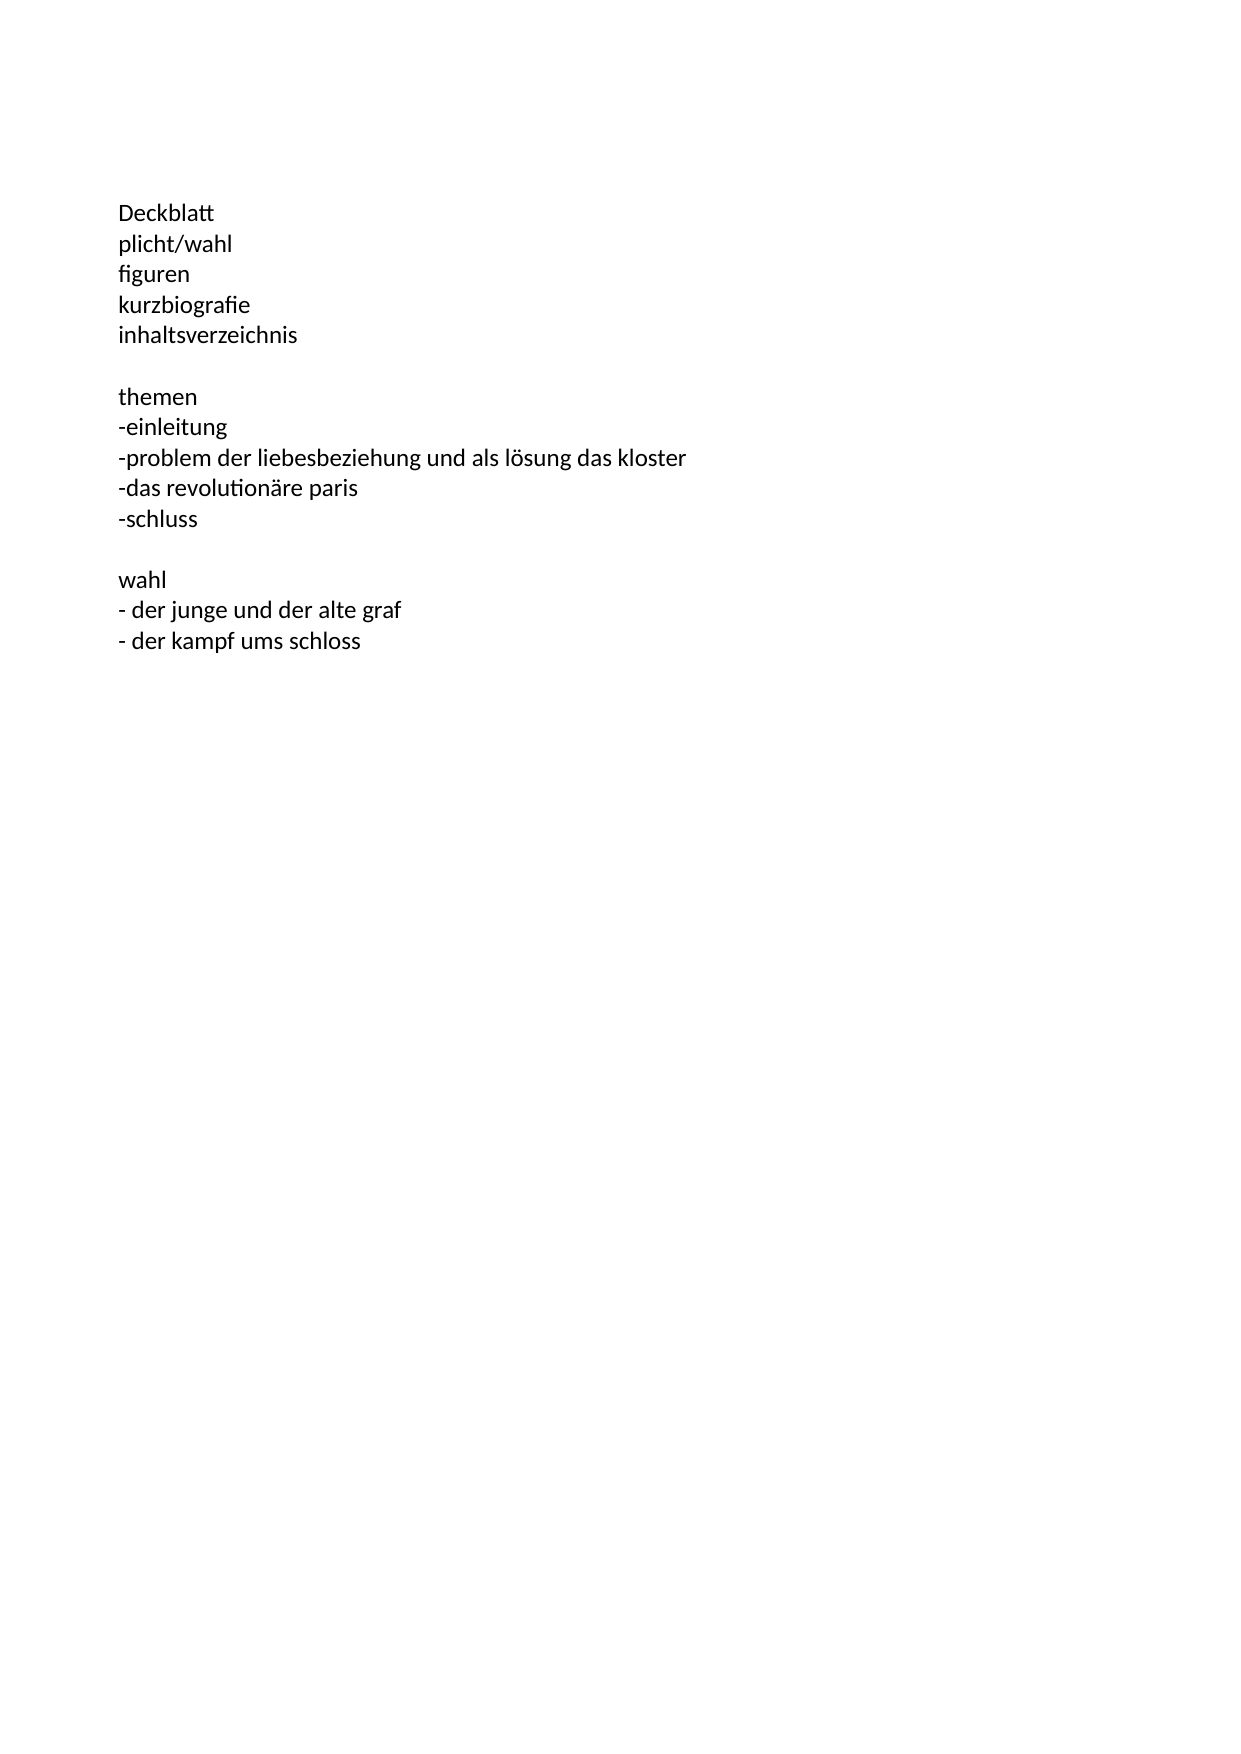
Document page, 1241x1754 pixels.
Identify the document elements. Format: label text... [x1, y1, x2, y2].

text figuren [118, 259, 1122, 289]
text -einleitung [118, 411, 1122, 442]
text themen [118, 381, 1122, 411]
text -das revolutionäre paris [118, 472, 1122, 503]
text Deckblatt [118, 198, 1122, 228]
text -schluss [118, 503, 1122, 533]
text kurzbiografie [118, 289, 1122, 320]
text inhaltsverzeichnis [118, 320, 1122, 350]
text wahl [118, 564, 1122, 594]
text plicht/wahl [118, 228, 1122, 259]
text - der junge und der alte graf [118, 594, 1122, 625]
text - der kampf ums schloss [118, 625, 1122, 655]
text -problem der liebesbeziehung und als lösung das kloster [118, 442, 1122, 472]
